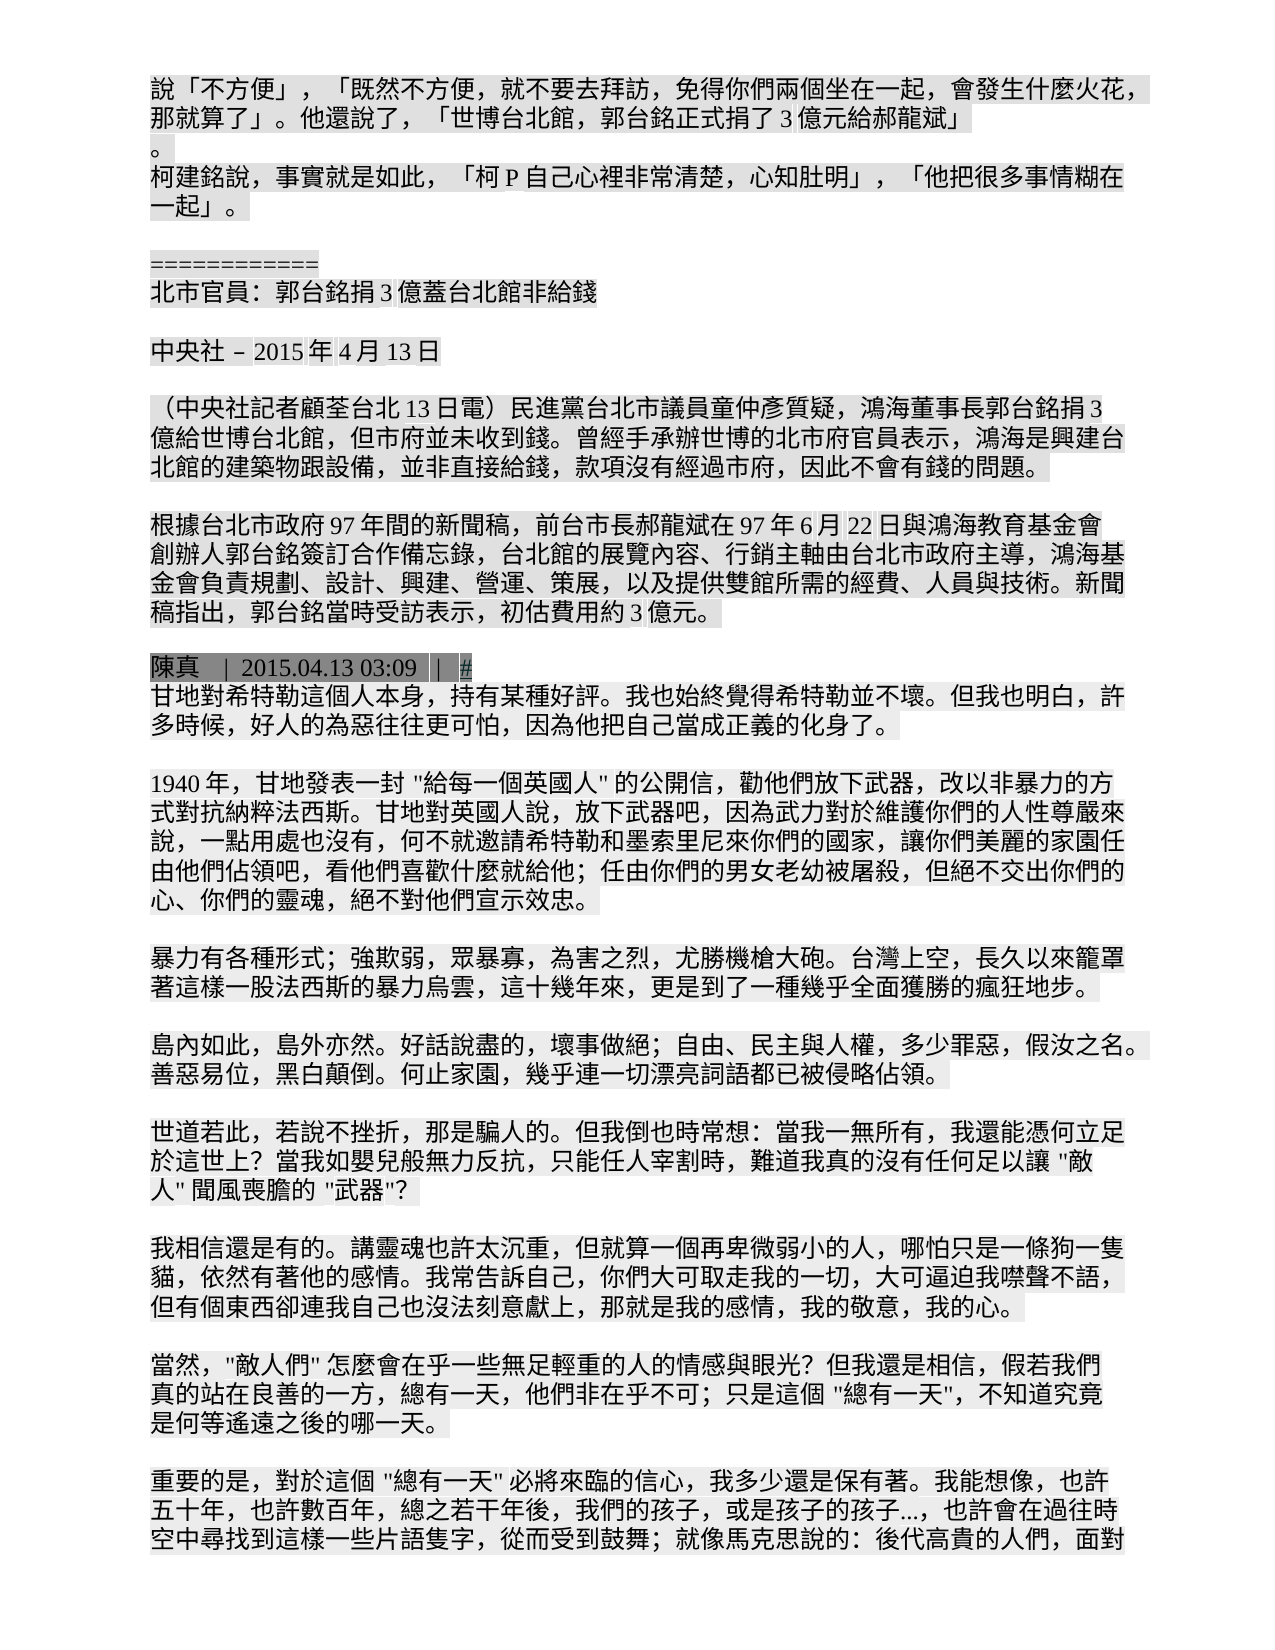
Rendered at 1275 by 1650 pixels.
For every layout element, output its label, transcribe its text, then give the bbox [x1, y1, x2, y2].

text 陳真 | 2015.04.13 03:09 | # [150, 653, 1125, 682]
text 甘地對希特勒這個人本身，持有某種好評。我也始終覺得希特勒並不壞。但我也明白，許多時候，好人的為惡往往更可怕，因為他把自己當成正義的化身了。 1940年，甘地發表一封 "給每一個英國人" 的公開信，勸他們放下武器，改以非暴力的方式對抗納粹法西斯。甘地對英國人說，放下武器吧，因為武力對於維護你們的人性尊嚴來說，一點用處也沒有，何不就邀請希特勒和墨索里尼來你們的國家，讓你們美麗的家園任由他們佔領吧，看他們喜歡什麼就給他；任由你們的男女老幼被屠殺，但絕不交出你們的心、你們的靈魂，絕不對他們宣示效忠。 暴力有各種形式；強欺弱，眾暴寡，為害之烈，尤勝機槍大砲。台灣上空，長久以來籠罩著這樣一股法西斯的暴力烏雲，這十幾年來，更是到了一種幾乎全面獲勝的瘋狂地步。 島內如此，島外亦然。好話說盡的，壞事做絕；自由、民主與人權，多少罪惡，假汝之名。善惡易位，黑白顛倒。何止家園，幾乎連一切漂亮詞語都已被侵略佔領。 世道若此，若說不挫折，那是騙人的。但我倒也時常想：當我一無所有，我還能憑何立足於這世上？當我如嬰兒般無力反抗，只能任人宰割時，難道我真的沒有任何足以讓 "敵人" 聞風喪膽的 "武器"？ 我相信還是有的。講靈魂也許太沉重，但就算一個再卑微弱小的人，哪怕只是一條狗一隻貓，依然有著他的感情。我常告訴自己，你們大可取走我的一切，大可逼迫我噤聲不語，但有個東西卻連我自己也沒法刻意獻上，那就是我的感情，我的敬意，我的心。 當然，"敵人們" 怎麼會在乎一些無足輕重的人的情感與眼光？但我還是相信，假若我們真的站在良善的一方，總有一天，他們非在乎不可；只是這個 "總有一天"，不知道究竟是何等遙遠之後的哪一天。 重要的是，對於這個 "總有一天" 必將來臨的信心，我多少還是保有著。我能想像，也許五十年，也許數百年，總之若干年後，我們的孩子，或是孩子的孩子...，也許會在過往時空中尋找到這樣一些片語隻字，從而受到鼓舞；就像馬克思說的：後代高貴的人們，面對著我們的骨灰，將灑下熱淚。 陳真 ================ 林義雄：張慶忠再囂張跋扈，將是發動落選第一人 民報作者： 記者林冠妙 台北報導 2015年4月10日 針對中國國民黨立委張慶忠宣稱自己被黃國昌恐嚇到「去收驚」一事，「410還權於民」工作小組榮譽召集人林義雄今（10）日在「重返立院」活動現場表示，黃國昌當天已相當客氣，若張慶忠再囂張跋扈，將是發動落選的第一對象。 人民作主教育基金會、島國前進、割闌尾計畫、公民1985行動聯盟共同發起「410還權於民」行動，今天下午號召上千人包圍立法院，排成「人」、「民」、「作」、「主」4個字，要求「補正公投法，修改選罷法」。 日前立院審查公投法，立委張慶忠有意拖延，遭中研院研究員黃國昌怒嗆「國會之恥，我看不起你！」，昨天立院內政委員會排審《住宅法》，張慶忠戴起口罩，聲稱自己被「不法民眾」恐嚇，「嚇到去收驚」，因「夢靨無法散去」，宣佈散會。 對此，林義雄今天在活動中以罕見的強硬口氣表示，大家對張慶忠都很了解，他不予評論，而黃國昌當天的反應已相當客氣，這個會期，張慶忠若再囂張跋扈，「將是我們發動落選的第一對象」。 [150, 682, 1125, 1555]
text 講過許多次了，我本來很推崇陳水扁，但自從1985-86年因為阿扁在蓬萊島案的表現，我開始對他感到失望。例如他說寧可失去律師與議員資格也絕不上訴，但就在他講這話的同時，卻悄悄安排吳淑珍替他上訴。表面上好像沒有違反承諾，但實際上只是玩弄文字遊戲；他不上訴，卻請家屬上訴，那還不是一樣嗎？所以，當阿扁後來涉貪時他說 "我絕沒有拿一毛錢"，這話是對的，因為他的確不是 "拿一毛錢" (我已經很久沒有看過 "一毛錢" 的硬幣了)，而是拿好幾十億。 真正看穿阿扁是大約1990年他開始當立委之後，特別是當他當上市長，我總算才看清楚這個人翻雲覆雨不擇手段的卑劣政客屬性，所以我從那時候開始就給他取了個綽號叫 "天下第一大壞蛋"。 很奇怪的是，台灣人對他的強烈好感卻反而從這時候，也就是所謂的 "第一名立委" 及 "有夢最美、希望相隨" 的台北市長之後，迅速高昇，一直到他當上總統，聲望達到顛峰。綠油油的長老教會，甚至還曾組團參訪阿扁老家，說要從參觀偉人的出生地，藉此體會偉人 "堅苦卓絕" 的用心與偉大精神。 從這裏你就能看出，台灣社會對於公眾人事物的鑑賞能力不但大有問題，而且經常與事實相反，把人渣小癟三當英雄，把壞蛋當偶像當成理想家，卻把好人當成老鼠追打。當然，許多時候是出於顏色考量，明知善惡是非，卻故意抹黑，藉以傷害異己。但一般人卻不是這樣。一般人是真的鑑賞能力有問題。 當你說某個偶像明星、英雄、偉人是 "天下第一大壞蛋" 時，一般人聽了，只會覺得你在亂罵，是不是頭殼壞去了；明明就是勤政清廉憨厚淳樸、為人民吃盡苦頭而且還坐黑牢為人民犧牲奉獻的偉大 "台灣之子"，怎麼會是大壞蛋，而且還是 "天字第一號大壞蛋"？ 但是，仍然有許多人對於我對阿扁的極度負面評價十分好奇，當時經常因此有人求見；甚至當我在英國時，都還有人特地來找我，就只為了想聽聽阿扁的事，他們以為我一定知道什麼內幕，否則不會做出一種與一般人的 "常識" 完全相反的評價。 但我的確沒有任何內幕。我那時已脫離政治，而且平常也不太看報紙，那時也沒有網路，我對政治人事物的相關資訊，說不定比一般人還要少。 我對阿扁的評價，純粹就是從一些大家都知道的事情上看出來。一個人的好壞，不是看他做好事或做壞事，而是看他不管做好事或壞事或一切生活小事時的態度與心機；乃至從平常一些表面上微不足道的態度言行，就能清楚看見一種極其明顯的善惡。當然，我說他大壞蛋，指的是做為一個政治人物，而不是做為一個人。 講這事，只是想講一種眼光，一種看事情的方式，簡單說就是一種鑑賞能力。一個鑑賞能力差的社會，自然也不可能會是個多麼文明良善的社會。 從阿扁講到柯大帥，我並不是要說後者就是阿扁第二，我只是要說看事情的方式始終是一致的。我們根本不需要任何內幕就足以在善惡美醜上做出評價，因為事實或資訊可以刻意隱藏，但美醜卻根本藏不住，它總會透露在當事人平常的一言一行之中，差別只是在於你會不會看，是不是總是把善惡美醜看顛倒了，把人渣惡棍看成英雄偉人，卻把良善之士看成壞人。 以這位柯先生為例，他總是嚴以律人卻完全徹底地寬待自己，例如他表面上痛斥社會充滿謠言充滿道聽途說，但他自己不就是這樣一種喜歡以訛傳訛、道聽途說，甚至經常刻意造謠抹黑或信口開河藉以傷害他人的人。 另外，他口口聲聲理性嚴謹，但他的行事作風卻往往不經大腦，信口開河，嘴巴動得比腦子快，跟理性嚴謹沾不上一點邊。 至於他的一堆承諾，例如選舉團隊不當官，例如什麼反黑箱等等，大概都只能當成放屁。 還有，他表面上好像是什麼財團剋星似的，你看他假公濟私打擊鴻海時的那種囂張嘴臉；但事實上呢，在選前，又是完全另一副卑躬屈膝的模樣一心想 "求見" 郭台銘。 這樣的一些巨大落差，當然不犯法，但從這樣一種落差，你大概也能看出一個人的道德水平，看出那些刻意彰顯在外或刻意吹捧的偉大特質之詭詐。 藍綠雙方及其支持者，有一個極大的不同就是道德。過去十幾二十年來，你幾乎不曾見過哪個國民黨人或媒體會故意以造謠的方式去抹黑對手。但綠的這一邊卻剛好相反，我幾乎不曾聽過他們講一句實話；所有指控幾乎百分之百是捏造或刻意扭曲，然後在這個自己編造的謠言及謊言上大做文章，努力嘲諷、攻擊及進一步抹黑，無時無刻就是一直撒謊、造謠、抹黑。不但主其事者及主流媒體如此，連其支持者也普遍習慣以這套造謠抹黑的方式來傷害異己。 令人驚駭的並不是政客的卑劣謊言成性，而是一個社會怎麼如此完全不在乎謊言謠言和抹黑？！只要顏色對了，不管怎麼惡搞都行，善惡是非根本不值一個屁；只要是敵人，不管用什麼齷齪手段去傷害對方也都無所謂；不但無所謂，而且還會受到極大的推崇與肯定，甚至成為所謂 "意見領袖"。 甘地對於非暴力的許多想法，其實在台灣是完全用不上的，因為距離那個等級實在太遙遠。例如講到宗教與政治，甘地說，我們應容忍各種不同的想法與信仰的存在；他說，"不容忍" 本身就是一種暴力。但在台灣，誰只要稍微肯定中國或肯定大陸人，誰就是賣台敵人；十幾年來一直在扣帽、炒作、獵捕這樣一種對黨國不忠的內部敵人。 我並不是說大家應該起而反抗這樣一些無所不在的法西斯暴力與謊言。要不要反抗，個人只能自行決定看要如何自處。但重要的是，你到底生不生氣、憤不憤怒、悲不悲傷？還是你一點感覺也沒有？我想這才是重點。 我從一個人有多少義憤和悲傷，來判斷他跟我之間的距離有多遠。我常說，達摩東來，只為找一個不受人惑的人。這話也許該改成，找一個真的會生氣、會難過的人。面對世上永無止盡的各種血腥謊言與囂張惡事，你究竟生不生氣、悲不悲傷，這恐怕才是這世界究竟還有沒有救的一個根本關鍵。 陳真 ========== 柯建銘：沒安排柯郭會 3億是捐世博台北館 2015年4月13日 中央社 民主進步黨籍立法委員柯建銘今天表示，去年7、8月台北市長柯文哲主動希望他引薦郭台銘，但他心中嘀咕，拜會他有用嗎？我就按兵不動，後來剛好有個機會與郭台銘餐敘，郭台銘告訴他，柯文哲致電希望拜會，請柯建銘轉告柯文哲不方便，「我支持連勝文」 。 至於所謂郭台銘捐款3億元一事，柯建銘說，他是告訴柯文哲郭台銘挺藍挺連，郭台銘曾捐款3億元給世博台北館，選後柯文哲冒出3億男說法，但事實就是如此，柯P心知肚明。 ========= 連勝文前發言人酸柯P 曾說不要用聽說 2015年4月13日 中央社 台北市長柯文哲選後爆料有企業家捐給對手3億，今天出庭作證表示是立委柯建銘告訴他的。連勝文參選台北市長時的發言人錢震宇在臉書表示，有空的話，google「柯文哲 不要用聽說的」看看。 錢震宇接受媒體訪問時表示，選舉期間到選後，連勝文就常因「聽說」飽受攻擊，深受其害。例如老鼠尾竊聽案、名嘴所言「別讓勝文不開心」等諸多案例，都是不實指控，但卻讓當事人及其陣營遭到污名化。 錢震宇說，柯文哲的 "聽說"，令人非常遺憾，也非台北市民所樂見。他表示，連勝文希望柯文哲作為台北市長，發言必須謹慎、負責任，尤其牽涉到他人，必須拿出證據。 ========= 老柯打臉柯P：郭台銘3億元是捐給世博台北館 新頭殼2015年4月13日 林朝億/台北報導 對於台北市長柯文哲指當初是聽民進黨團總召柯建銘說郭台銘捐給連勝文3億元，柯建銘今（13）日隨後反駁指出，去年他向柯文哲說的是，郭台銘是深藍的，3億元是捐給世博台北館。柯文哲「把很多事情糊在一起」，這是一場荒謬可笑的鬧劇，浪費社會資源；他也呼籲3方當事者，不要再提了，郭台銘也可以撤告。 柯建銘表示，柯文哲是主動表示，希望他引見郭台銘的。去年7、8月，柯文哲到他辦公室來表示，他是要選舉的人，必須拜訪尋求支持，所以希望柯建銘幫忙引見郭台銘。 後來，柯建銘有次跟郭台銘在一個餐敘場合會晤。柯要離開時，郭台銘趕過來告訴他，柯P的辦公室打電話來說要見郭。郭請柯建銘轉告，「不方便，我是支持連勝文，長期支持國民黨」。 柯建銘回來後就找了柯文哲，告訴柯P說，郭台銘是很清楚支持連戰、連勝文的。郭台銘說「不方便」，「既然不方便，就不要去拜訪，免得你們兩個坐在一起，會發生什麼火花，那就算了」。他還說了，「世博台北館，郭台銘正式捐了3億元給郝龍斌」 。 柯建銘說，事實就是如此，「柯P自己心裡非常清楚，心知肚明」，「他把很多事情糊在一起」。 ============ 北市官員：郭台銘捐3億蓋台北館非給錢 中央社 – 2015年4月13日 （中央社記者顧荃台北13日電）民進黨台北市議員童仲彥質疑，鴻海董事長郭台銘捐3億給世博台北館，但市府並未收到錢。曾經手承辦世博的北市府官員表示，鴻海是興建台北館的建築物跟設備，並非直接給錢，款項沒有經過市府，因此不會有錢的問題。 根據台北市政府97年間的新聞稿，前台市長郝龍斌在97年6月22日與鴻海教育基金會創辦人郭台銘簽訂合作備忘錄，台北館的展覽內容、行銷主軸由台北市政府主導，鴻海基金會負責規劃、設計、興建、營運、策展，以及提供雙館所需的經費、人員與技術。新聞稿指出，郭台銘當時受訪表示，初估費用約3億元。 [150, 75, 1125, 628]
